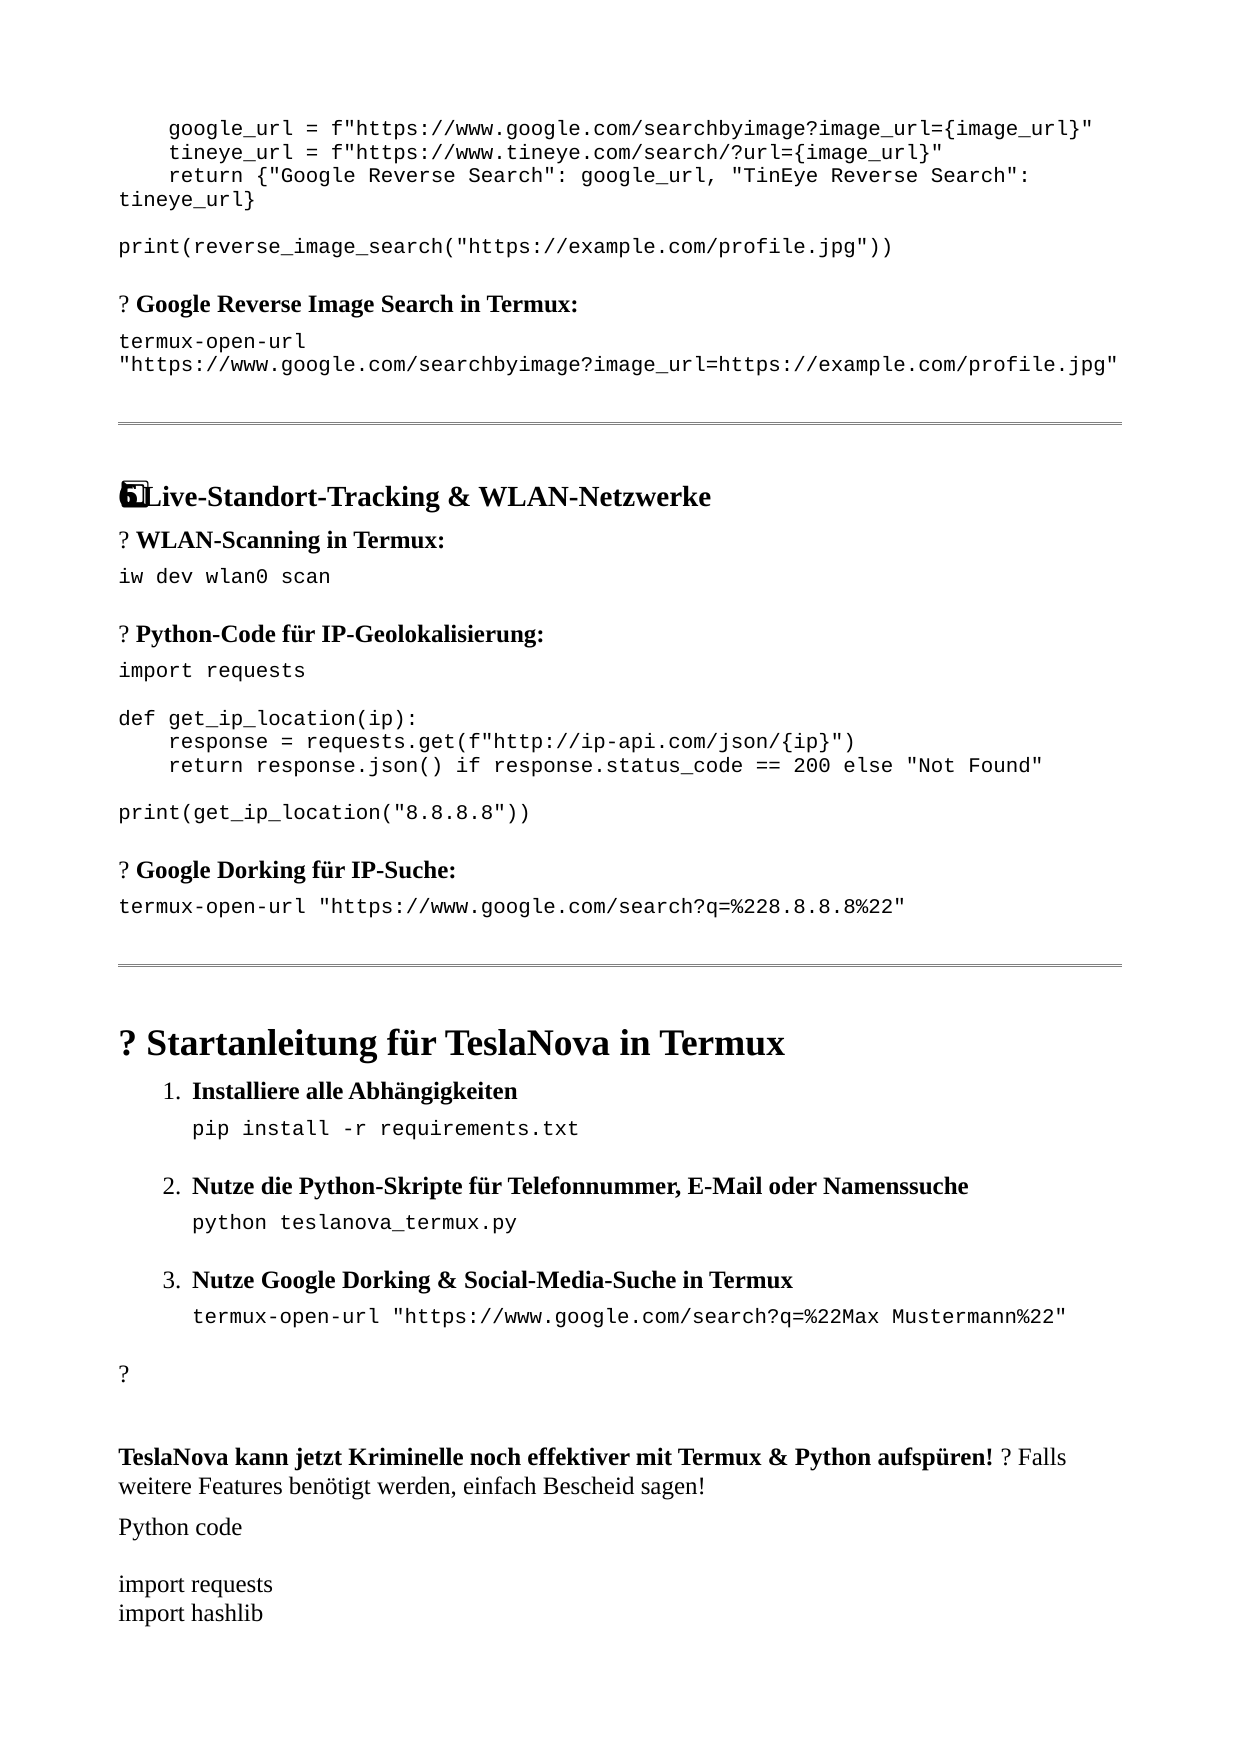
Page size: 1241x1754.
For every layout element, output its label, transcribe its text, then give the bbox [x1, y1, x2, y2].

text return response.json() if response.status_code == 200 else "Not Found" [118, 755, 1122, 778]
text iw dev wlan0 scan [118, 566, 1122, 589]
text response = requests.get(f"http://ip-api.com/json/{ip}") [118, 731, 1122, 755]
list termux-open-url "https://www.google.com/search?q=%22Max Mustermann%22" [162, 1306, 1122, 1330]
list Installiere alle Abhängigkeiten [162, 1076, 1122, 1105]
text import requests [118, 660, 1122, 684]
text print(reverse_image_search("https://example.com/profile.jpg")) [118, 236, 1122, 260]
subtitle ? Startanleitung für TeslaNova in Termux [118, 1021, 1122, 1064]
text ? Google Reverse Image Search in Termux: [118, 289, 1122, 318]
text tineye_url = f"https://www.tineye.com/search/?url={image_url}" [118, 142, 1122, 165]
list Nutze die Python-Skripte für Telefonnummer, E-Mail oder Namenssuche [162, 1171, 1122, 1199]
text ? Python-Code für IP-Geolokalisierung: [118, 619, 1122, 648]
text return {"Google Reverse Search": google_url, "TinEye Reverse Search": tineye_url} [118, 165, 1122, 213]
text import requests [118, 1569, 1122, 1598]
subtitle 6️⃣ Live-Standort-Tracking & WLAN-Netzwerke [118, 479, 1122, 512]
text termux-open-url "https://www.google.com/search?q=%228.8.8.8%22" [118, 897, 1122, 920]
text termux-open-url "https://www.google.com/searchbyimage?image_url=https://example.com/profile.jpg" [118, 331, 1122, 378]
text google_url = f"https://www.google.com/searchbyimage?image_url={image_url}" [118, 118, 1122, 142]
text print(get_ip_location("8.8.8.8")) [118, 802, 1122, 826]
text ? WLAN-Scanning in Termux: [118, 525, 1122, 553]
text def get_ip_location(ip): [118, 708, 1122, 731]
text ? Google Dorking für IP-Suche: [118, 855, 1122, 884]
text TeslaNova kann jetzt Kriminelle noch effektiver mit Termux & Python aufspüren! ? Falls weitere Features benötigt werden, einfach Bescheid sagen! [118, 1442, 1122, 1499]
list python teslanova_termux.py [162, 1212, 1122, 1236]
text Python code [118, 1512, 1122, 1541]
text import hashlib [118, 1598, 1122, 1627]
text ? [118, 1359, 1122, 1388]
list pip install -r requirements.txt [162, 1118, 1122, 1141]
list Nutze Google Dorking & Social-Media-Suche in Termux [162, 1265, 1122, 1294]
